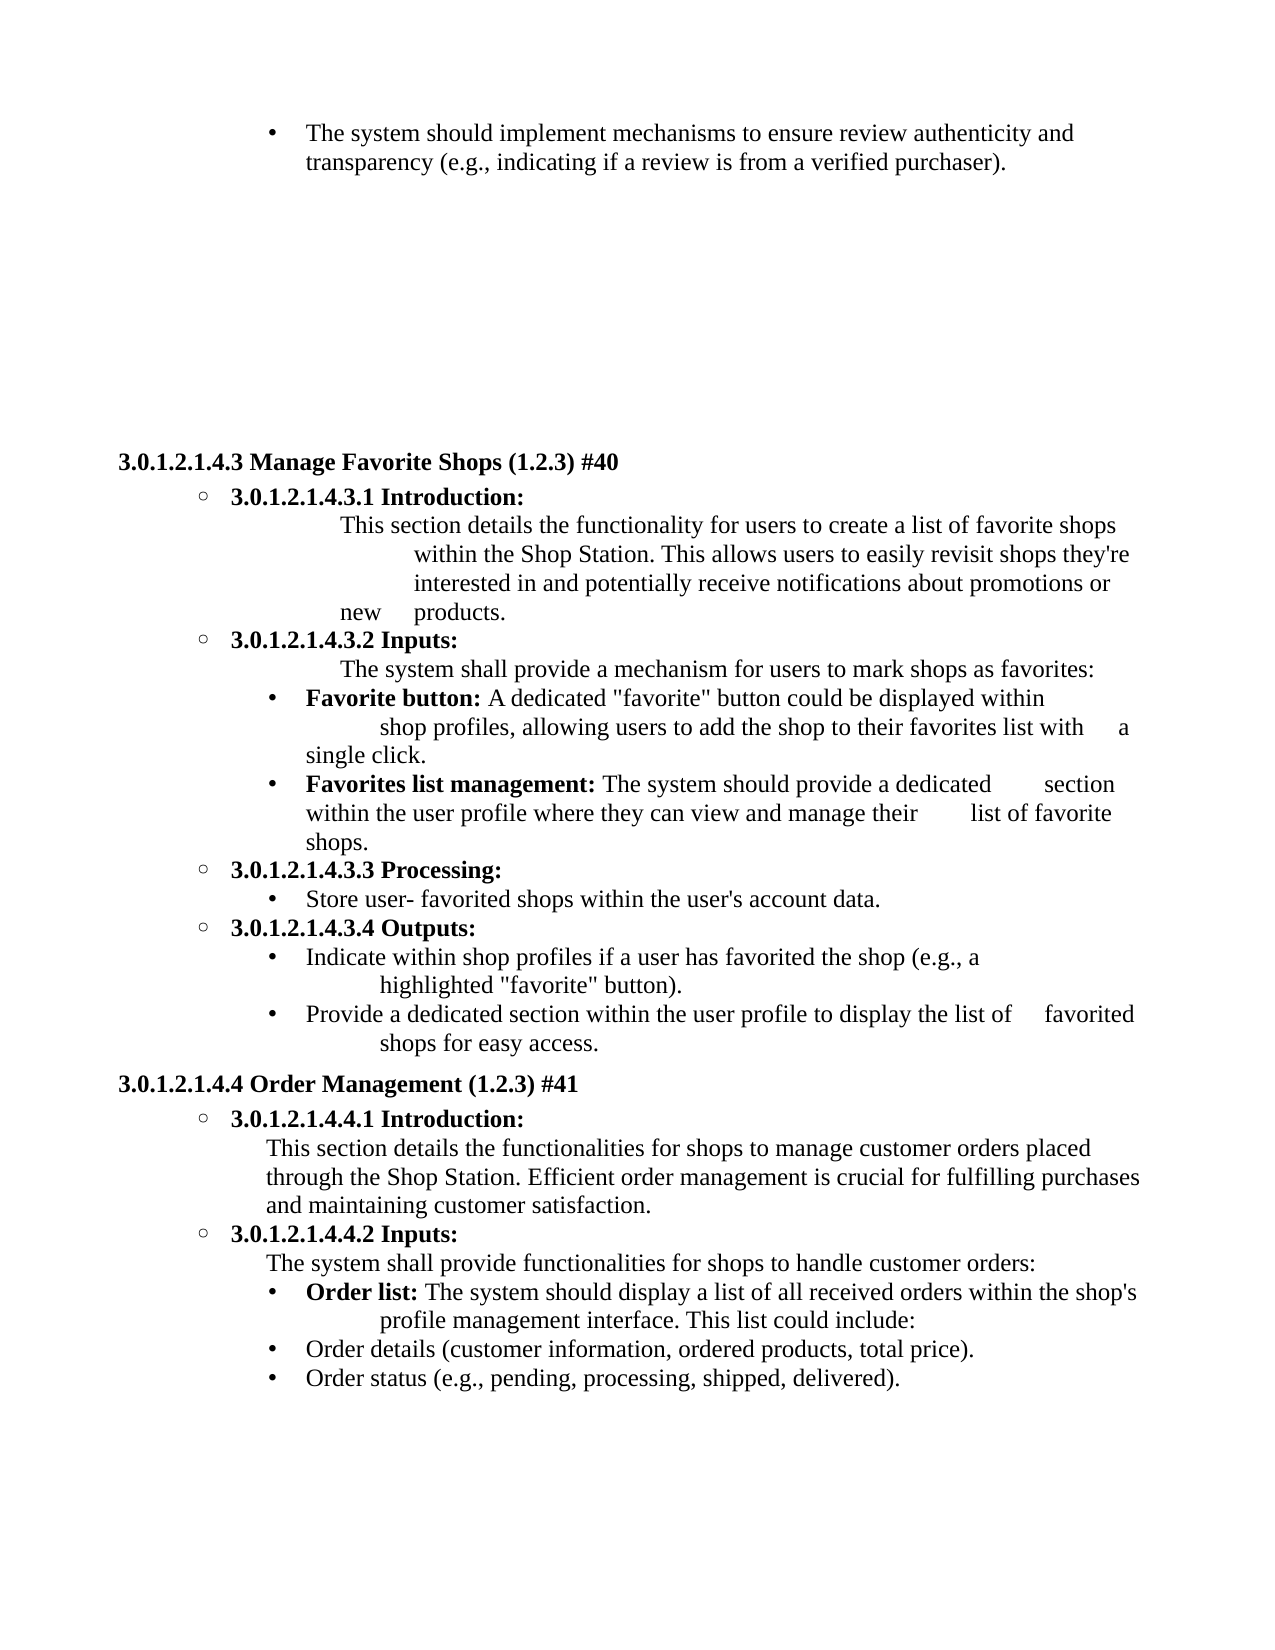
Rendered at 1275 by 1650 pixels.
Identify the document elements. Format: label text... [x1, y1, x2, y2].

text This section details the functionality for users to create a list of favorite shops within the Shop Station. This allows users to easily revisit shops they're interested in and potentially receive notifications about promotions or new products. [340, 511, 1157, 626]
list The system should implement mechanisms to ensure review authenticity and transparency (e.g., indicating if a review is from a verified purchaser). [268, 118, 1157, 176]
list Provide a dedicated section within the user profile to display the list of favorited shops for easy access. [268, 999, 1157, 1057]
text The system shall provide a mechanism for users to mark shops as favorites: [192, 654, 1157, 683]
list Favorites list management: The system should provide a dedicated section within the user profile where they can view and manage their list of favorite shops. [268, 769, 1157, 856]
list Order list: The system should display a list of all received orders within the shop's profile management interface. This list could include: [268, 1277, 1157, 1334]
list 3.0.1.2.1.4.4.2 Inputs: [193, 1219, 1157, 1248]
list 3.0.1.2.1.4.3.4 Outputs: [193, 913, 1157, 942]
list Indicate within shop profiles if a user has favorited the shop (e.g., a highlighted "favorite" button). [268, 942, 1157, 999]
list Order details (customer information, ordered products, total price). [268, 1334, 1157, 1363]
list 3.0.1.2.1.4.3.2 Inputs: [193, 626, 1157, 654]
text This section details the functionalities for shops to manage customer orders placed through the Shop Station. Efficient order management is crucial for fulfilling purchases and maintaining customer satisfaction. [266, 1133, 1157, 1219]
list 3.0.1.2.1.4.3.1 Introduction: [193, 482, 1157, 511]
list Store user- favorited shops within the user's account data. [268, 884, 1157, 913]
subtitle 3.0.1.2.1.4.3 Manage Favorite Shops (1.2.3) #40 [118, 447, 1157, 476]
list 3.0.1.2.1.4.3.3 Processing: [193, 856, 1157, 884]
list Order status (e.g., pending, processing, shipped, delivered). [268, 1363, 1157, 1392]
text The system shall provide functionalities for shops to handle customer orders: [266, 1248, 1157, 1277]
list Favorite button: A dedicated "favorite" button could be displayed within shop profiles, allowing users to add the shop to their favorites list with a single click. [268, 683, 1157, 769]
list 3.0.1.2.1.4.4.1 Introduction: [193, 1104, 1157, 1133]
subtitle 3.0.1.2.1.4.4 Order Management (1.2.3) #41 [118, 1069, 1157, 1098]
